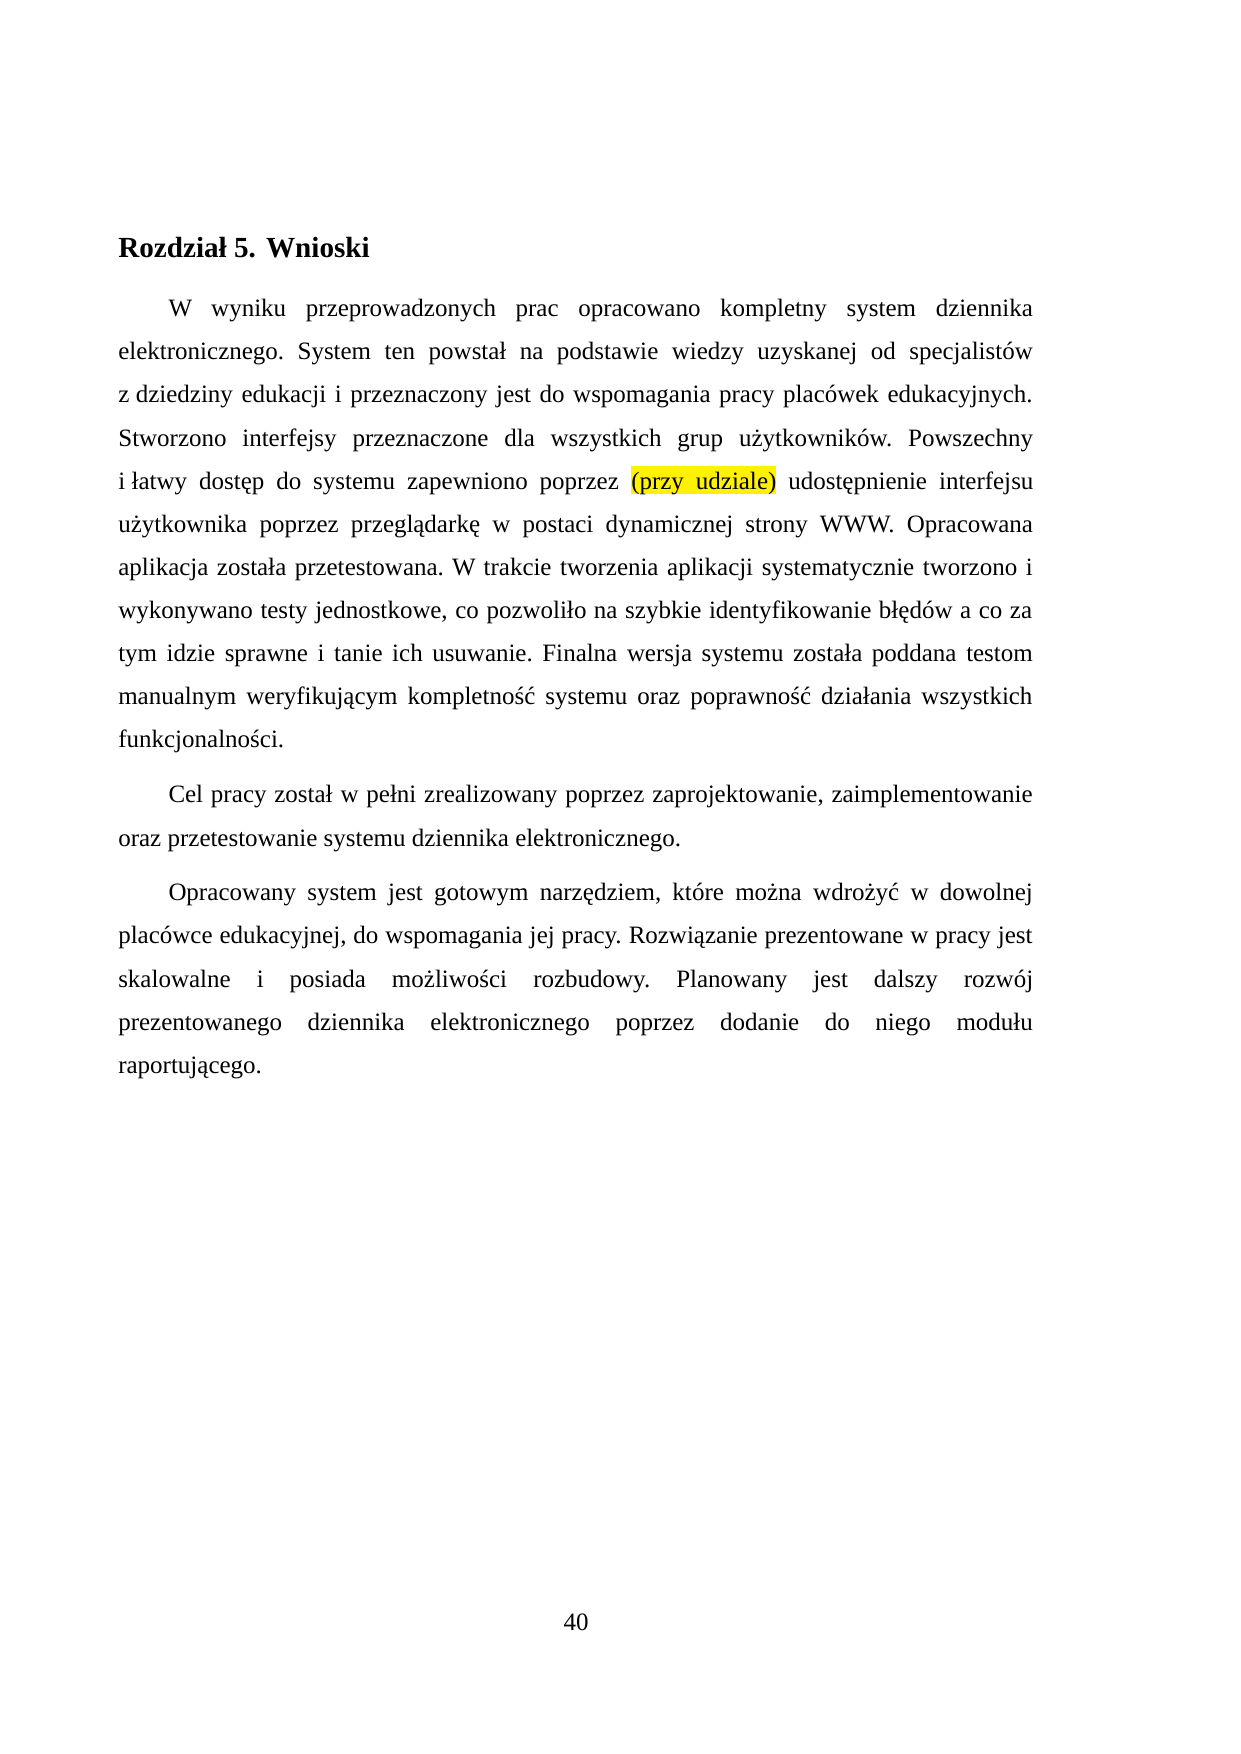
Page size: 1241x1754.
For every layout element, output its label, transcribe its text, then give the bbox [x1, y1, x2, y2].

subtitle Wnioski [118, 231, 1033, 264]
text Cel pracy został w pełni zrealizowany poprzez zaprojektowanie, zaimplementowanie oraz przetestowanie systemu dziennika elektronicznego. [118, 779, 1033, 851]
text W wyniku przeprowadzonych prac opracowano kompletny system dziennika elektronicznego. System ten powstał na podstawie wiedzy uzyskanej od specjalistów z dziedziny edukacji i przeznaczony jest do wspomagania pracy placówek edukacyjnych. Stworzono interfejsy przeznaczone dla wszystkich grup użytkowników. Powszechny i łatwy dostęp do systemu zapewniono poprzez (przy udziale) udostępnienie interfejsu użytkownika poprzez przeglądarkę w postaci dynamicznej strony WWW. Opracowana aplikacja została przetestowana. W trakcie tworzenia aplikacji systematycznie tworzono i wykonywano testy jednostkowe, co pozwoliło na szybkie identyfikowanie błędów a co za tym idzie sprawne i tanie ich usuwanie. Finalna wersja systemu została poddana testom manualnym weryfikującym kompletność systemu oraz poprawność działania wszystkich funkcjonalności. [118, 293, 1033, 753]
text Opracowany system jest gotowym narzędziem, które można wdrożyć w dowolnej placówce edukacyjnej, do wspomagania jej pracy. Rozwiązanie prezentowane w pracy jest skalowalne i posiada możliwości rozbudowy. Planowany jest dalszy rozwój prezentowanego dziennika elektronicznego poprzez dodanie do niego modułu raportującego. [118, 877, 1033, 1079]
